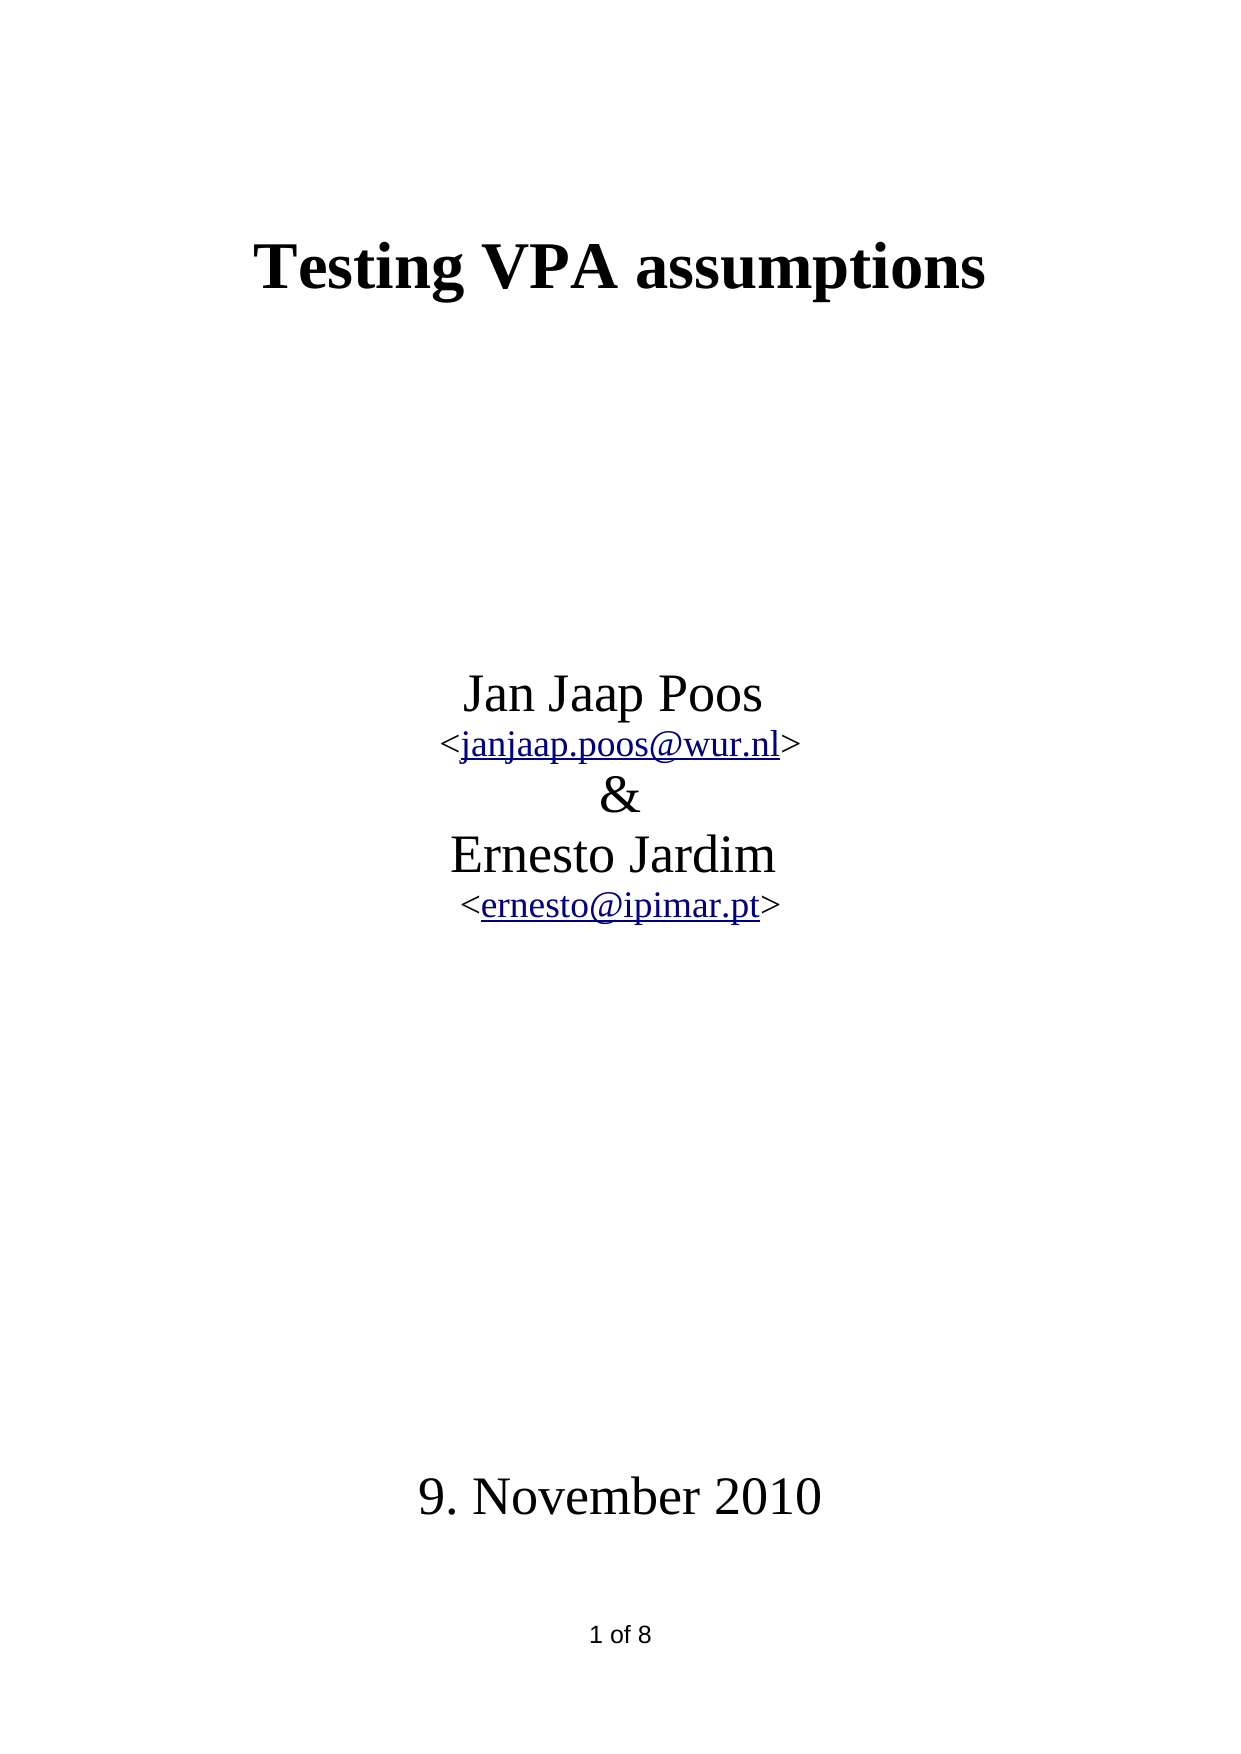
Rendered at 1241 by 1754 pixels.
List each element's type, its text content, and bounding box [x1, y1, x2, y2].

text Ernesto Jardim [75, 824, 1166, 884]
text & [75, 764, 1166, 824]
text Jan Jaap Poos [75, 663, 1166, 723]
text Testing VPA assumptions [75, 229, 1166, 303]
text 9. November 2010 [75, 1466, 1166, 1526]
text <janjaap.poos@wur.nl> [75, 723, 1166, 764]
text <ernesto@ipimar.pt> [75, 884, 1166, 926]
